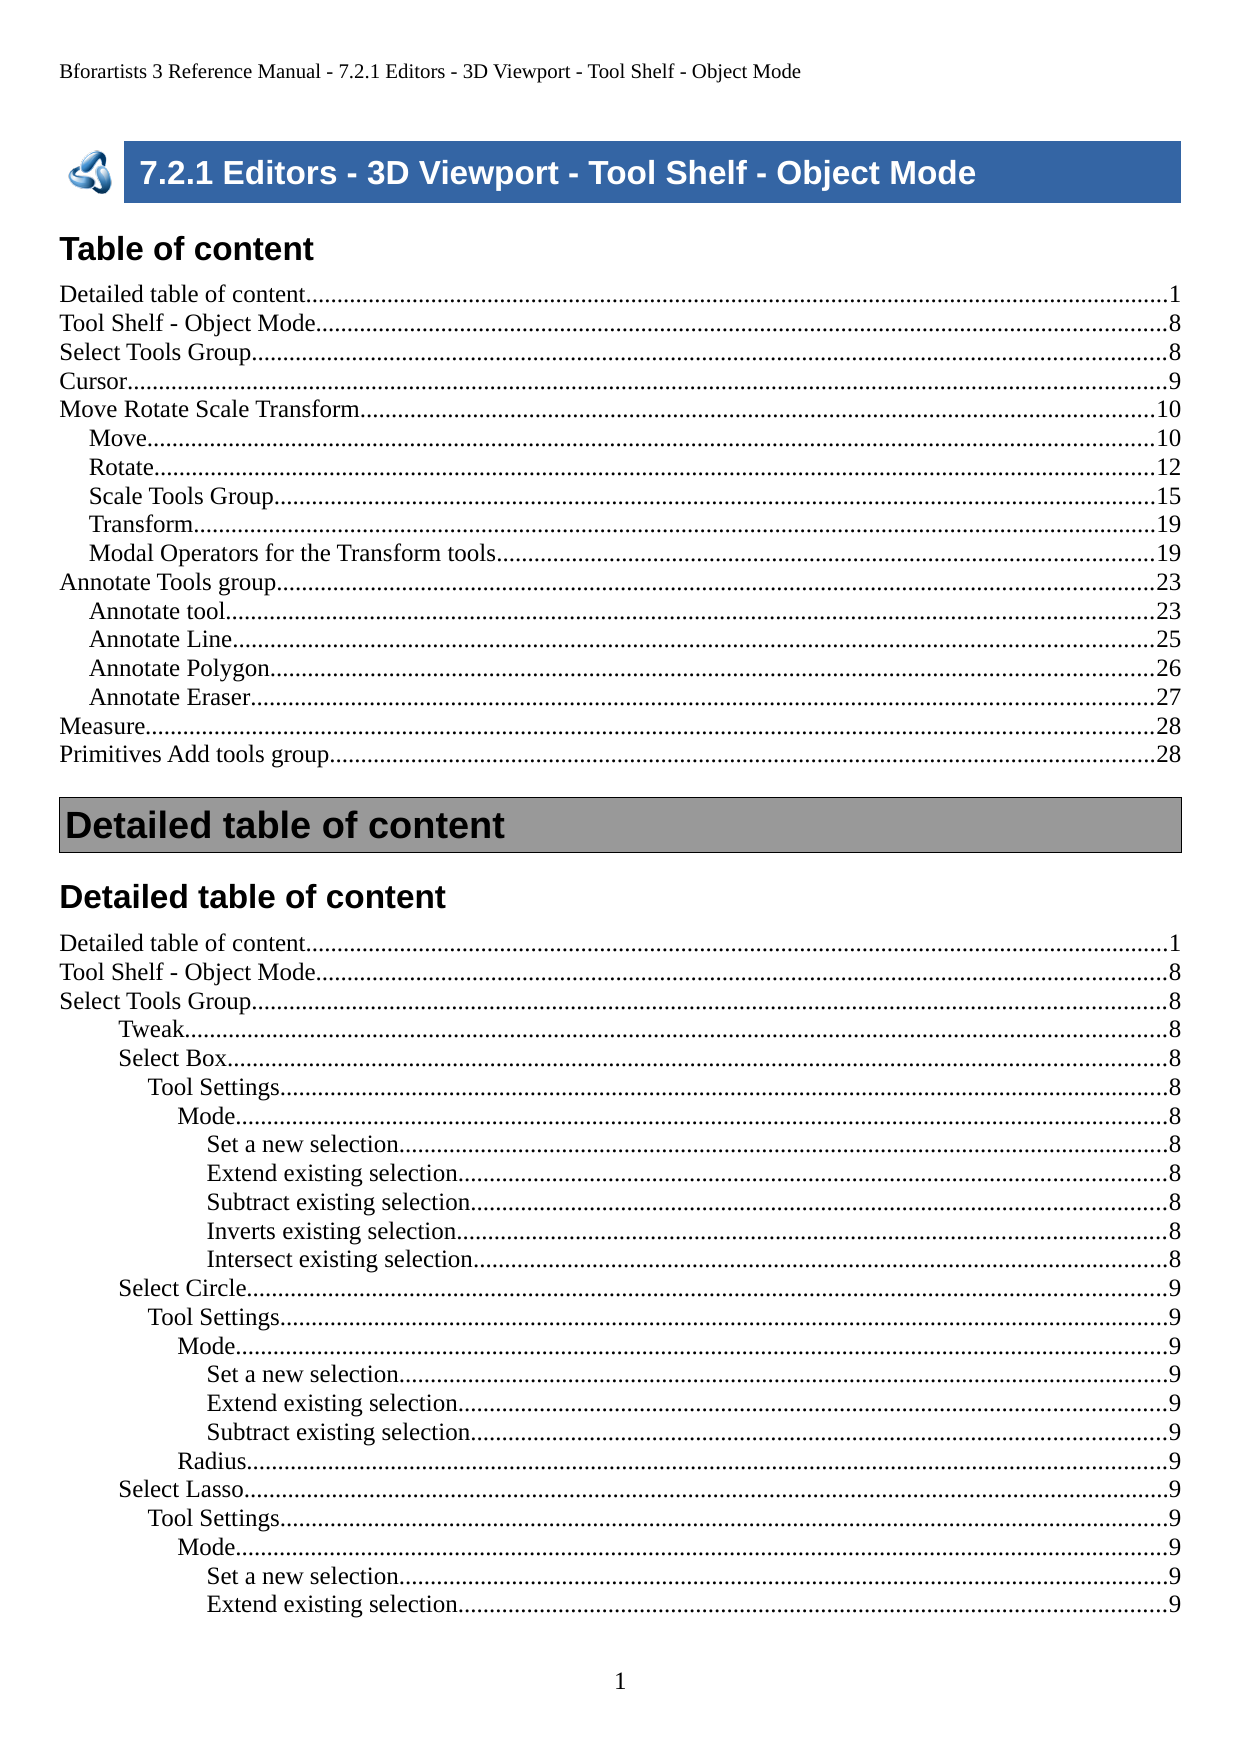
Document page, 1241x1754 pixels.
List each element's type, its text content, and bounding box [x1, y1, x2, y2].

text Detailed table of content 1 [59, 279, 1181, 308]
text Subtract existing selection 9 [206, 1417, 1181, 1446]
text Subtract existing selection 8 [206, 1187, 1181, 1216]
text Rotate 12 [88, 452, 1181, 481]
text Move 10 [88, 423, 1181, 452]
subtitle Table of content [59, 228, 1181, 267]
text Transform 19 [88, 509, 1181, 538]
text Intersect existing selection 8 [206, 1244, 1181, 1273]
text Extend existing selection 8 [206, 1158, 1181, 1187]
text Tool Shelf - Object Mode 8 [59, 957, 1181, 986]
text Mode 9 [177, 1532, 1181, 1561]
table_header [59, 141, 124, 203]
text Tool Shelf - Object Mode 8 [59, 308, 1181, 337]
text Modal Operators for the Transform tools 19 [88, 538, 1181, 567]
subtitle Detailed table of content [59, 877, 1181, 916]
text Tool Settings 9 [147, 1503, 1181, 1532]
text Select Tools Group 8 [59, 337, 1181, 366]
table_header 7.2.1 Editors - 3D Viewport - Tool Shelf - Object Mode [124, 141, 1181, 203]
text Annotate Eraser 27 [88, 682, 1181, 711]
text Annotate Tools group 23 [59, 567, 1181, 596]
text Mode 9 [177, 1331, 1181, 1359]
text Measure 28 [59, 711, 1181, 739]
text Annotate Line 25 [88, 624, 1181, 653]
text Select Tools Group 8 [59, 986, 1181, 1014]
text Extend existing selection 9 [206, 1388, 1181, 1417]
text Annotate tool 23 [88, 596, 1181, 624]
text Set a new selection 9 [206, 1359, 1181, 1388]
text Select Lasso 9 [118, 1474, 1181, 1503]
text Radius 9 [177, 1446, 1181, 1474]
text Tool Settings 8 [147, 1072, 1181, 1101]
text Move Rotate Scale Transform 10 [59, 394, 1181, 423]
text Annotate Polygon 26 [88, 653, 1181, 682]
text Set a new selection 8 [206, 1129, 1181, 1158]
text Mode 8 [177, 1101, 1181, 1129]
text Scale Tools Group 15 [88, 481, 1181, 509]
table_header Detailed table of content [60, 798, 1181, 852]
picture [65, 147, 114, 197]
text Tweak 8 [118, 1014, 1181, 1043]
text Set a new selection 9 [206, 1561, 1181, 1589]
text Inverts existing selection 8 [206, 1216, 1181, 1244]
text Detailed table of content 1 [59, 928, 1181, 957]
text Primitives Add tools group 28 [59, 739, 1181, 768]
text Extend existing selection 9 [206, 1589, 1181, 1618]
text Tool Settings 9 [147, 1302, 1181, 1331]
text Cursor 9 [59, 366, 1181, 394]
text Select Circle 9 [118, 1273, 1181, 1302]
text Select Box 8 [118, 1043, 1181, 1072]
